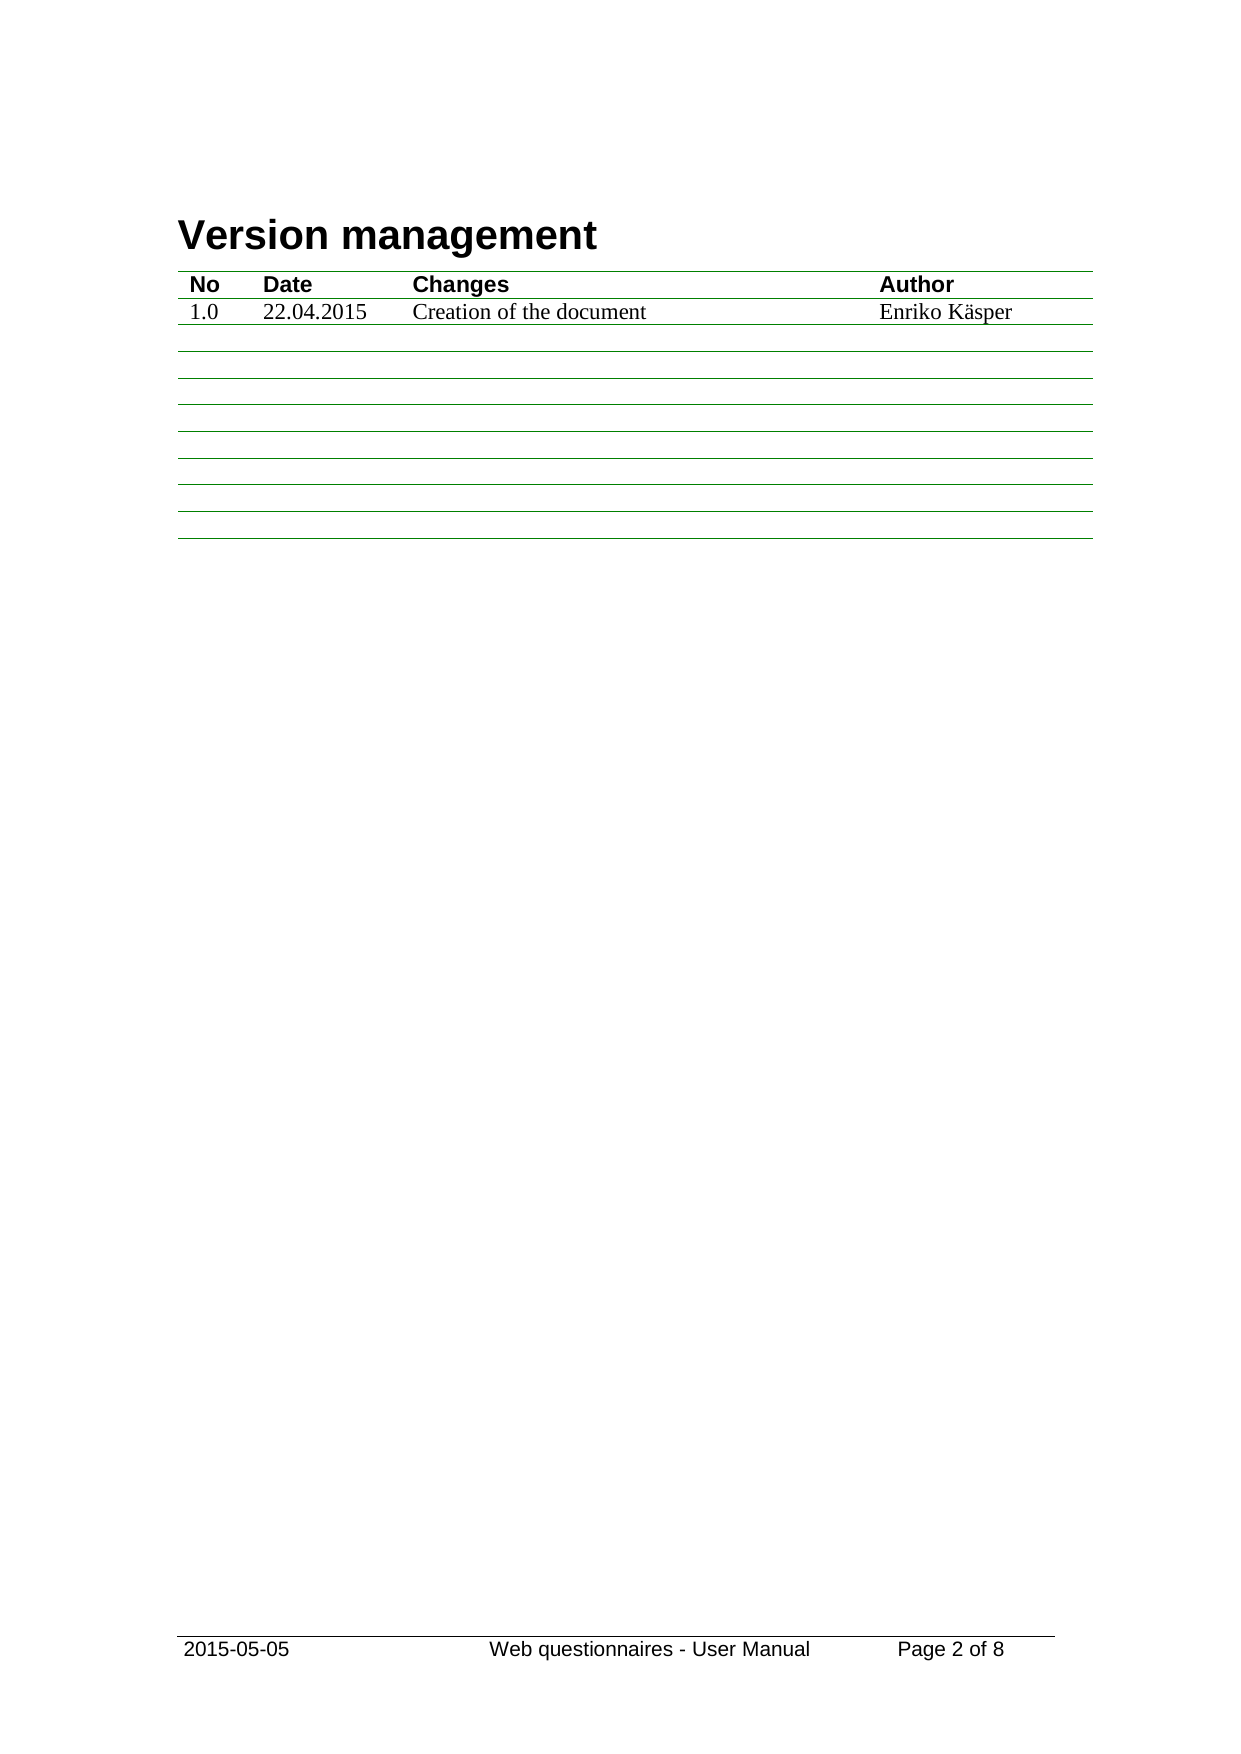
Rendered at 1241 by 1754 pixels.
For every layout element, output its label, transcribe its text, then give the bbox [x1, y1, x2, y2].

table_cell [868, 459, 1093, 484]
table_cell [252, 325, 401, 351]
table_cell [401, 379, 868, 404]
table_cell [178, 352, 252, 378]
table_cell [868, 512, 1093, 538]
table_cell [178, 405, 252, 431]
table_cell [252, 459, 401, 484]
table_cell [178, 459, 252, 484]
table_header Date [252, 272, 401, 298]
table_cell Creation of the document [401, 299, 868, 324]
table_header Changes [401, 272, 868, 298]
table_cell [252, 352, 401, 378]
table_cell [401, 405, 868, 431]
table_cell [178, 325, 252, 351]
table_cell [252, 512, 401, 538]
table_header Author [868, 272, 1093, 298]
table_header No [178, 272, 252, 298]
table_cell [401, 485, 868, 511]
subtitle Version management [177, 210, 1092, 258]
table_cell [178, 379, 252, 404]
table_cell [401, 352, 868, 378]
table_cell [401, 325, 868, 351]
table_cell [178, 485, 252, 511]
table_cell 1.0 [178, 299, 252, 324]
table_cell [868, 325, 1093, 351]
table_cell [178, 432, 252, 458]
table_cell [252, 405, 401, 431]
table_cell [252, 485, 401, 511]
table_cell [868, 352, 1093, 378]
table_cell [401, 512, 868, 538]
table_cell [868, 485, 1093, 511]
table_cell [868, 405, 1093, 431]
table_cell [401, 459, 868, 484]
table_cell [252, 379, 401, 404]
table_cell Enriko Käsper [868, 299, 1093, 324]
table_cell [401, 432, 868, 458]
table_cell [252, 432, 401, 458]
table_cell 22.04.2015 [252, 299, 401, 324]
table_cell [868, 432, 1093, 458]
table_cell [178, 512, 252, 538]
table_cell [868, 379, 1093, 404]
